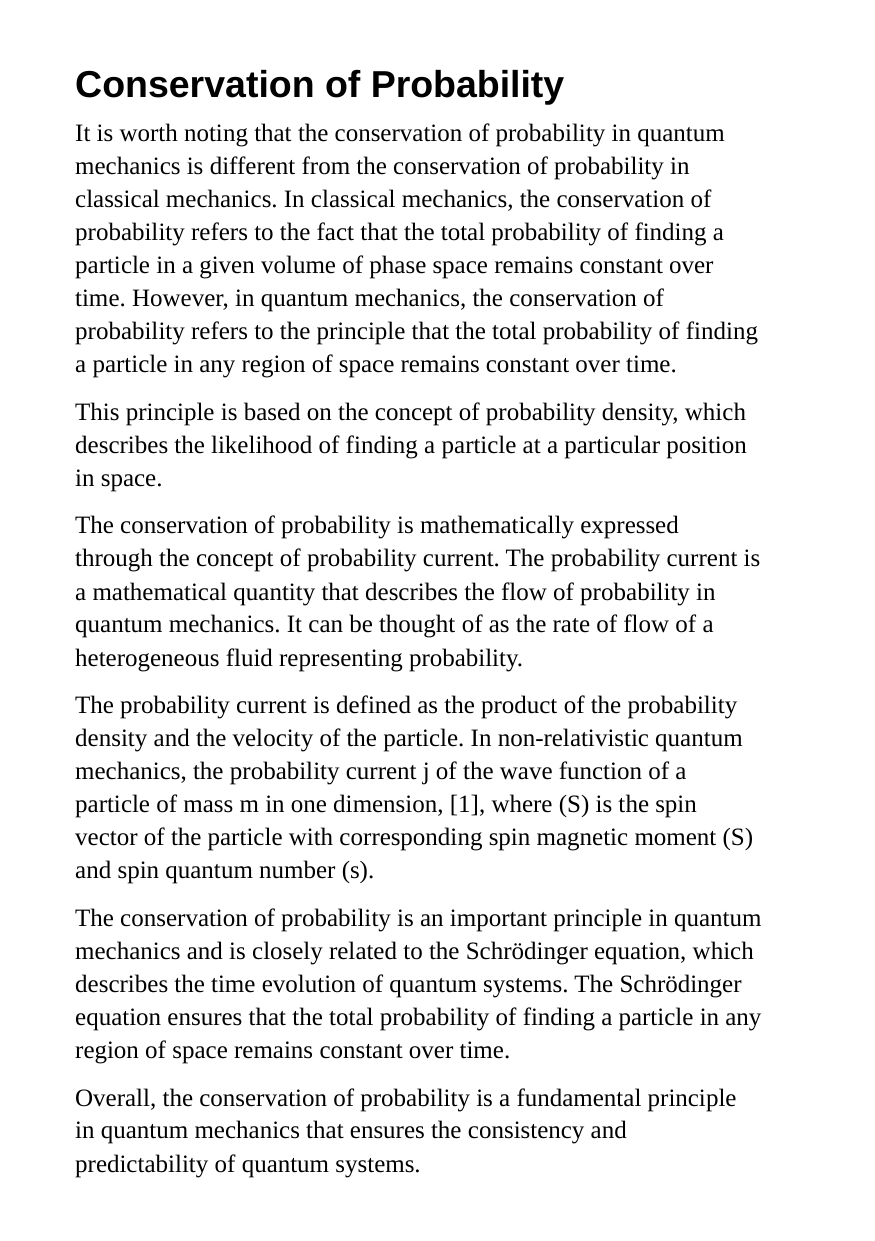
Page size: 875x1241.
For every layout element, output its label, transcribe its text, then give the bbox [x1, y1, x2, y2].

text The conservation of probability is mathematically expressed through the concept of probability current. The probability current is a mathematical quantity that describes the flow of probability in quantum mechanics. It can be thought of as the rate of flow of a heterogeneous fluid representing probability. [75, 511, 762, 671]
text Overall, the conservation of probability is a fundamental principle in quantum mechanics that ensures the consistency and predictability of quantum systems. [75, 1083, 762, 1177]
text The probability current is defined as the product of the probability density and the velocity of the particle. In non-relativistic quantum mechanics, the probability current j of the wave function of a particle of mass m in one dimension, [1], where (S) is the spin vector of the particle with corresponding spin magnetic moment (S) and spin quantum number (s). [75, 690, 762, 884]
text This principle is based on the concept of probability density, which describes the likelihood of finding a particle at a particular position in space. [75, 397, 762, 492]
text The conservation of probability is an important principle in quantum mechanics and is closely related to the Schrödinger equation, which describes the time evolution of quantum systems. The Schrödinger equation ensures that the total probability of finding a particle in any region of space remains constant over time. [75, 903, 762, 1064]
subtitle Conservation of Probability [75, 62, 762, 106]
text It is worth noting that the conservation of probability in quantum mechanics is different from the conservation of probability in classical mechanics. In classical mechanics, the conservation of probability refers to the fact that the total probability of finding a particle in a given volume of phase space remains constant over time. However, in quantum mechanics, the conservation of probability refers to the principle that the total probability of finding a particle in any region of space remains constant over time. [75, 118, 762, 378]
